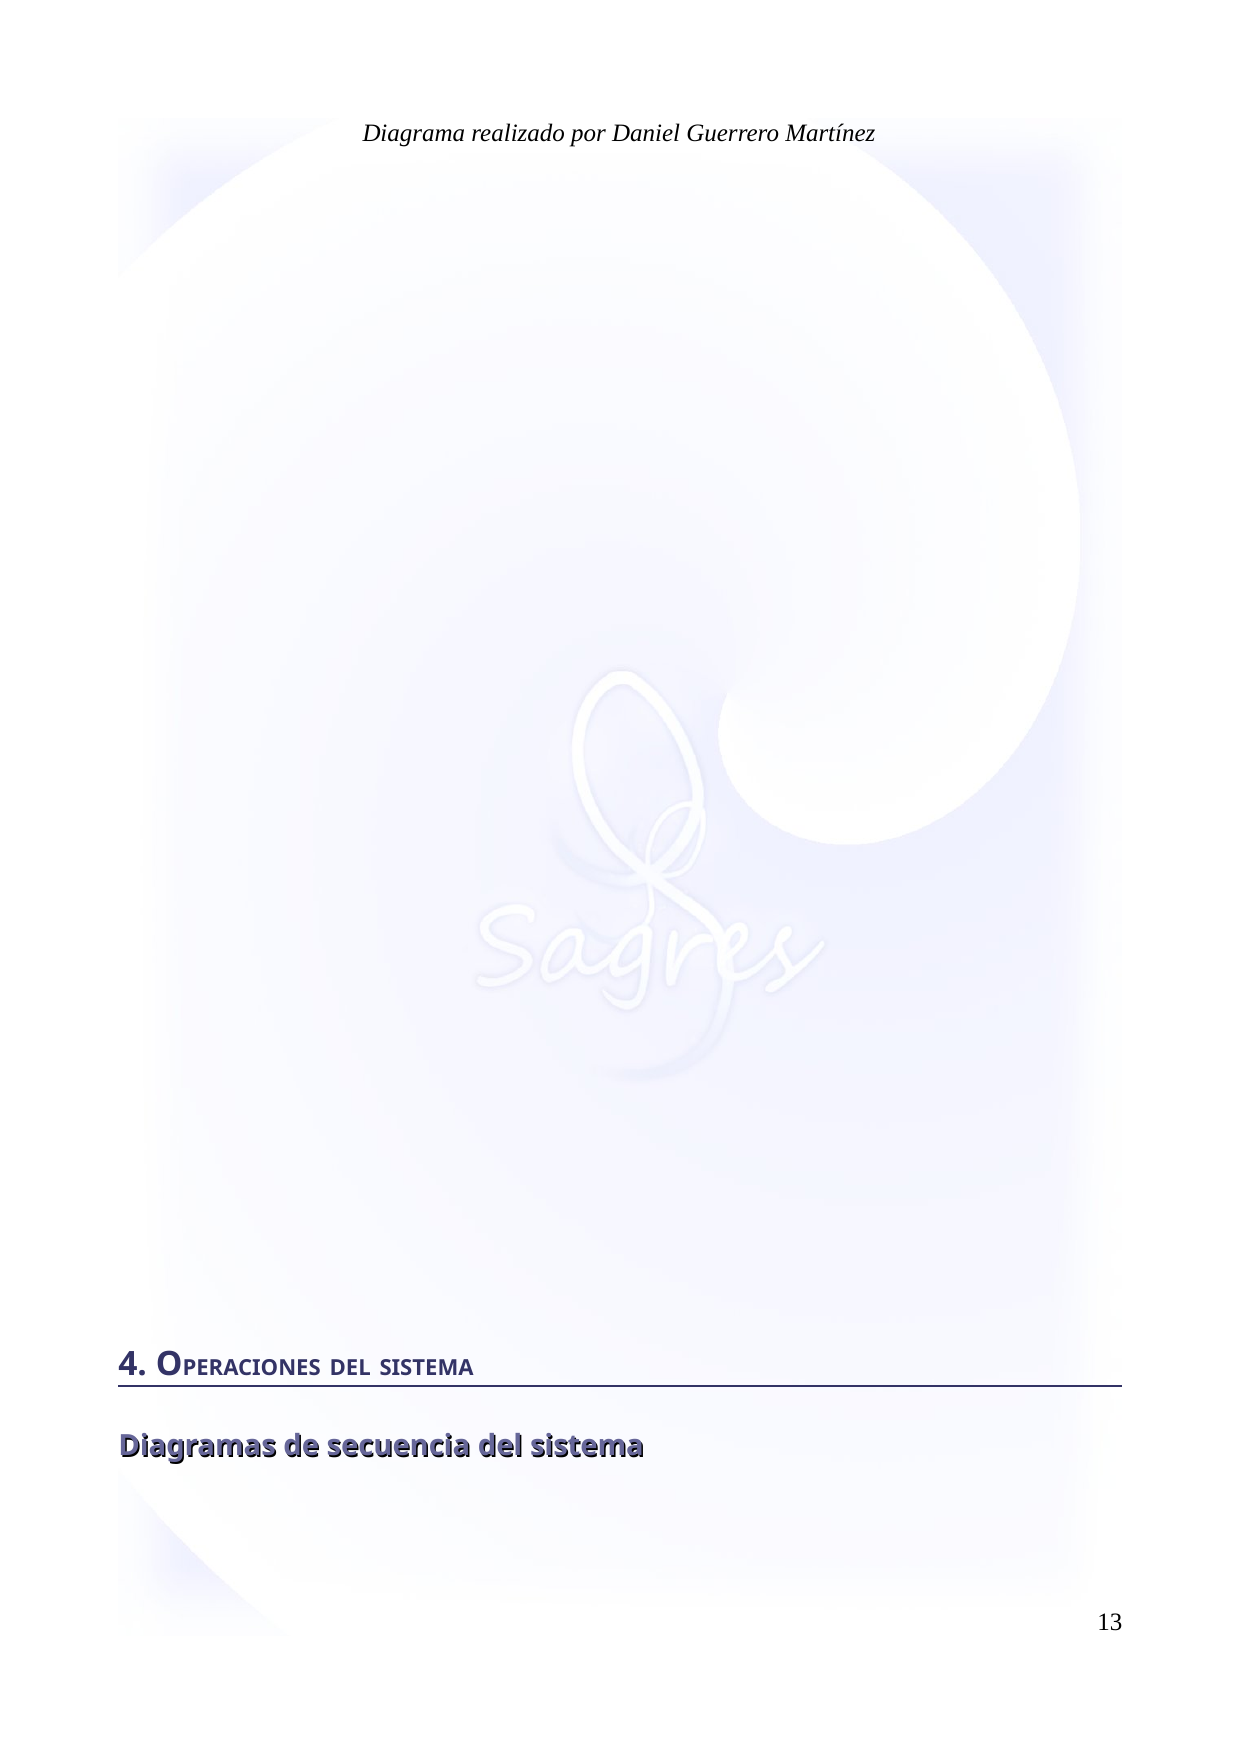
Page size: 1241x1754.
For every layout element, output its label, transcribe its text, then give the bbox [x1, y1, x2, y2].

picture [118, 1387, 1122, 1425]
subtitle 4. Operaciones del sistema [118, 1339, 1122, 1385]
picture [118, 147, 1122, 1339]
subtitle Diagramas de secuencia del sistema [118, 1425, 1122, 1464]
text Diagrama realizado por Daniel Guerrero Martínez [118, 118, 1122, 147]
picture [118, 1464, 1122, 1636]
